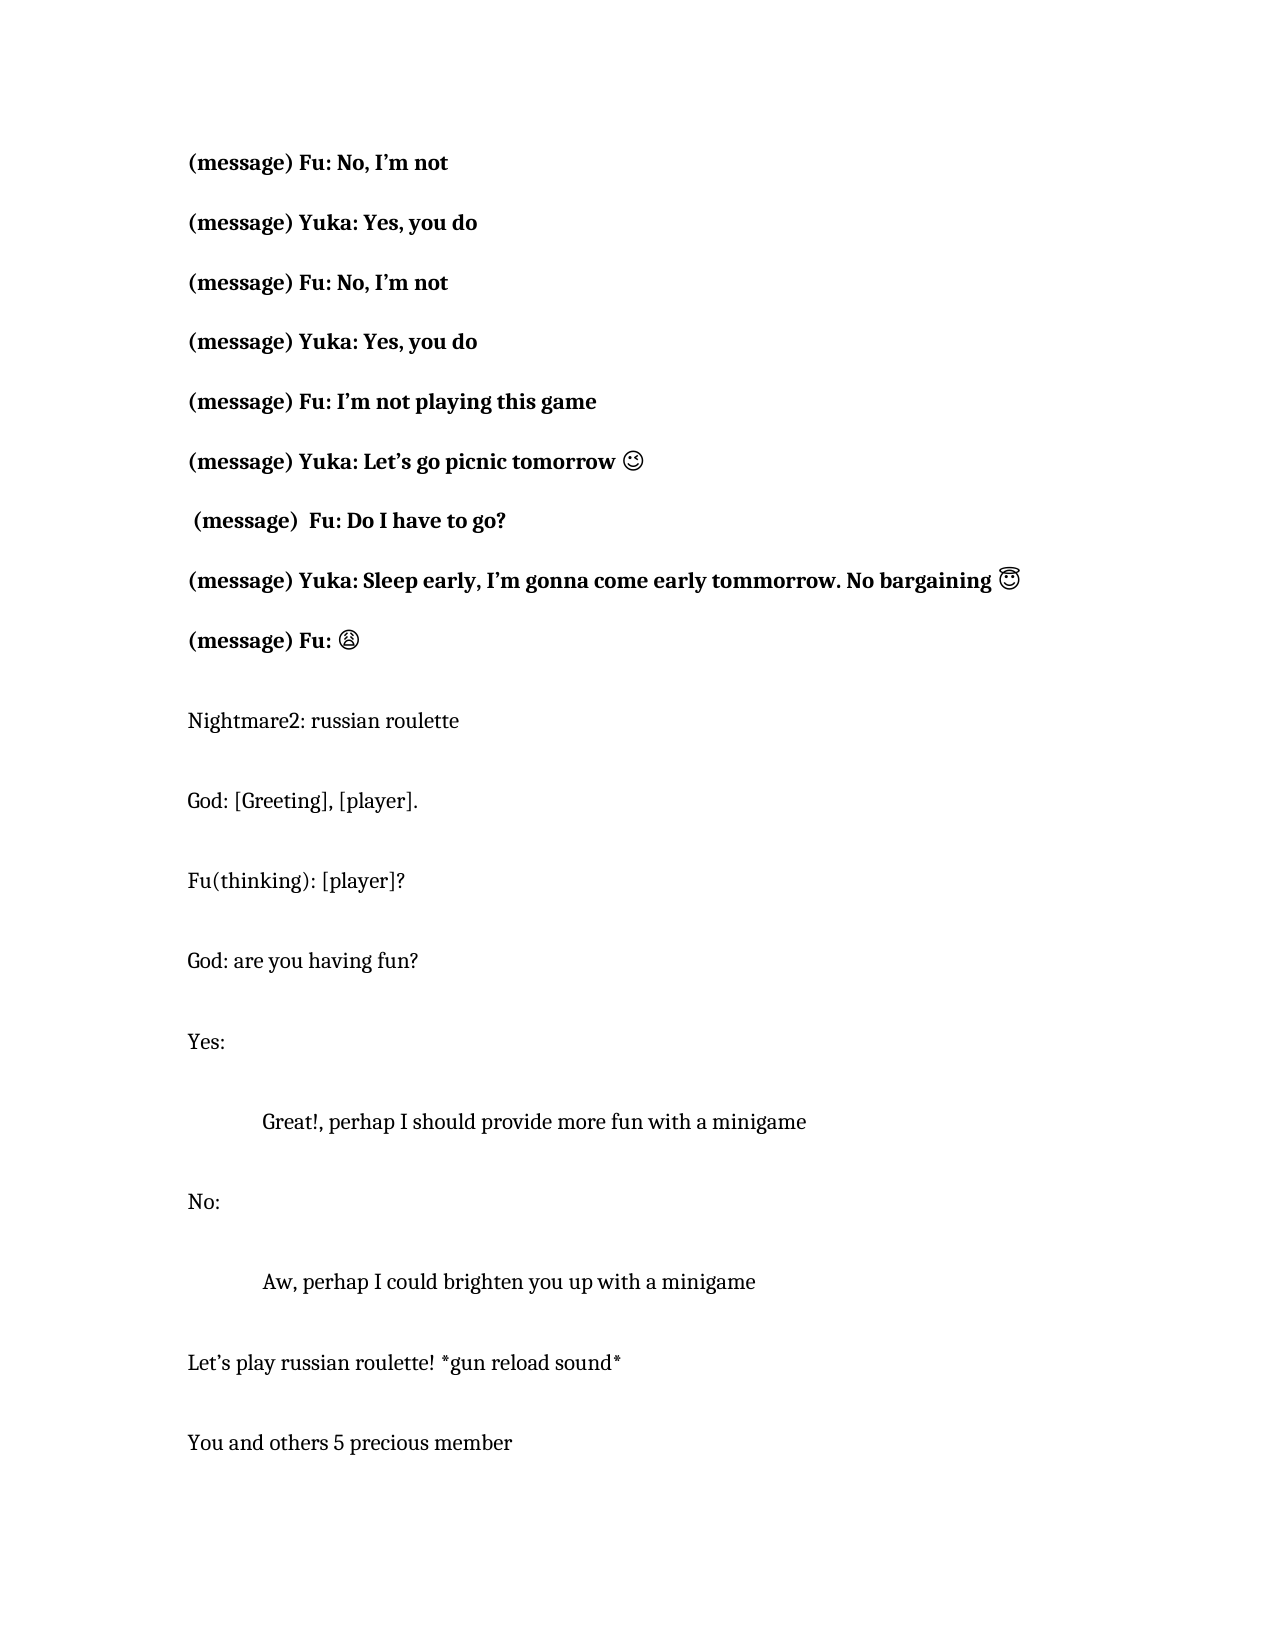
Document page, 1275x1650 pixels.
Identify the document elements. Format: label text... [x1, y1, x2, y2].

text Fu(thinking): [player]? [187, 868, 1087, 894]
text Let’s play russian roulette! *gun reload sound* [187, 1349, 1087, 1376]
text (message) Yuka: Yes, you do [187, 210, 1087, 236]
text (message) Fu: 😩 [187, 627, 1087, 654]
text (message) Yuka: Yes, you do [187, 329, 1087, 355]
text Great!, perhap I should provide more fun with a minigame [187, 1109, 1087, 1135]
text (message) Fu: I’m not playing this game [187, 389, 1087, 415]
text (message) Yuka: Let’s go picnic tomorrow 😉 [187, 448, 1087, 475]
text (message) Yuka: Sleep early, I’m gonna come early tommorrow. No bargaining 😇 [187, 568, 1087, 594]
text (message) Fu: No, I’m not [187, 269, 1087, 296]
text Nightmare2: russian roulette [187, 708, 1087, 734]
text (message) Fu: No, I’m not [187, 150, 1087, 176]
text God: are you having fun? [187, 948, 1087, 975]
text (message) Fu: Do I have to go? [187, 508, 1087, 534]
text No: [187, 1189, 1087, 1215]
text You and others 5 precious member [187, 1429, 1087, 1456]
text Yes: [187, 1028, 1087, 1055]
text Aw, perhap I could brighten you up with a minigame [187, 1269, 1087, 1296]
text God: [Greeting], [player]. [187, 788, 1087, 814]
